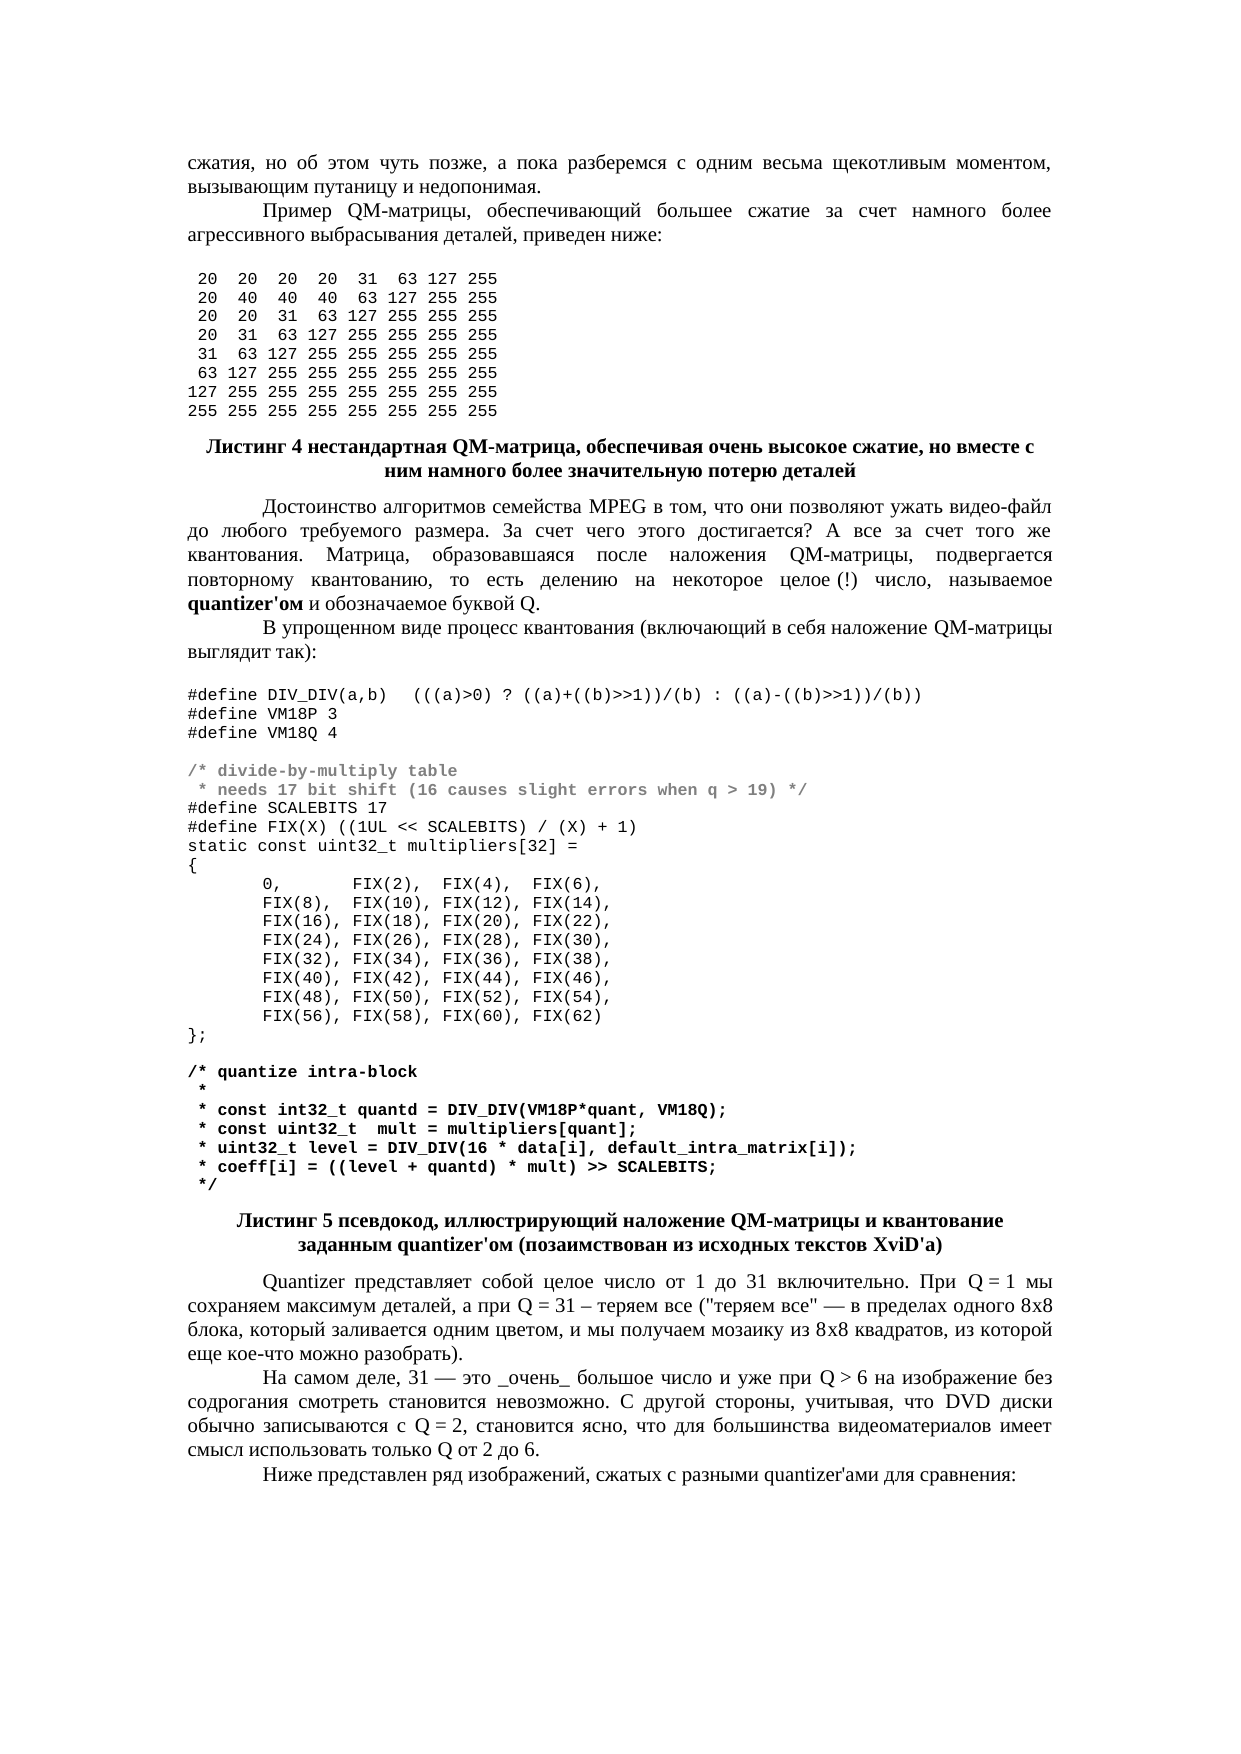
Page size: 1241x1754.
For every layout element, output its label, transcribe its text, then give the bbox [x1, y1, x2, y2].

text 127 255 255 255 255 255 255 255 [187, 383, 1053, 402]
text 255 255 255 255 255 255 255 255 [187, 402, 1053, 421]
text #define DIV_DIV(a,b) (((a)>0) ? ((a)+((b)>>1))/(b) : ((a)-((b)>>1))/(b)) [187, 687, 1053, 706]
text /* divide-by-multiply table [187, 762, 1053, 781]
text * const uint32_t mult = multipliers[quant]; [187, 1120, 1053, 1139]
text Листинг 5 псевдокод, иллюстрирующий наложение QM-матрицы и квантование заданным quantizer'ом (позаимствован из исходных текстов XviD'а) [187, 1208, 1053, 1256]
text FIX(40), FIX(42), FIX(44), FIX(46), [187, 969, 1053, 988]
text * coeff[i] = ((level + quantd) * mult) >> SCALEBITS; [187, 1158, 1053, 1177]
text #define SCALEBITS 17 [187, 800, 1053, 819]
text FIX(8), FIX(10), FIX(12), FIX(14), [187, 894, 1053, 913]
text 20 20 31 63 127 255 255 255 [187, 308, 1053, 327]
text Пример QM-матрицы, обеспечивающий большее сжатие за счет намного более агрессивного выбрасывания деталей, приведен ниже: [187, 198, 1053, 246]
text FIX(24), FIX(26), FIX(28), FIX(30), [187, 932, 1053, 951]
text * [187, 1083, 1053, 1102]
text }; [187, 1026, 1053, 1045]
text FIX(16), FIX(18), FIX(20), FIX(22), [187, 913, 1053, 932]
text */ [187, 1177, 1053, 1196]
text 31 63 127 255 255 255 255 255 [187, 346, 1053, 364]
text * needs 17 bit shift (16 causes slight errors when q > 19) */ [187, 781, 1053, 800]
text FIX(56), FIX(58), FIX(60), FIX(62) [187, 1007, 1053, 1026]
text 20 31 63 127 255 255 255 255 [187, 327, 1053, 346]
text 63 127 255 255 255 255 255 255 [187, 364, 1053, 383]
text Quantizer представляет собой целое число от 1 до 31 включительно. При Q = 1 мы сохраняем максимум деталей, а при Q = 31 – теряем все ("теряем все" — в пределах одного 8x8 блока, который заливается одним цветом, и мы получаем мозаику из 8x8 квадратов, из которой еще кое-что можно разобрать). [187, 1269, 1053, 1365]
text Листинг 4 нестандартная QM-матрица, обеспечивая очень высокое сжатие, но вместе с ним намного более значительную потерю деталей [187, 434, 1053, 482]
text #define VM18P 3 [187, 706, 1053, 724]
text * const int32_t quantd = DIV_DIV(VM18P*quant, VM18Q); [187, 1102, 1053, 1120]
text На самом деле, 31 — это _очень_ большое число и уже при Q > 6 на изображение без содрогания смотреть становится невозможно. С другой стороны, учитывая, что DVD диски обычно записываются с Q = 2, становится ясно, что для большинства видеоматериалов имеет смысл использовать только Q от 2 до 6. [187, 1365, 1053, 1461]
text 20 40 40 40 63 127 255 255 [187, 289, 1053, 308]
text { [187, 856, 1053, 875]
text сжатия, но об этом чуть позже, а пока разберемся с одним весьма щекотливым моментом, вызывающим путаницу и недопонимая. [187, 150, 1053, 198]
text /* quantize intra-block [187, 1064, 1053, 1083]
text Достоинство алгоритмов семейства MPEG в том, что они позволяют ужать видео-файл до любого требуемого размера. За счет чего этого достигается? А все за счет того же квантования. Матрица, образовавшаяся после наложения QM-матрицы, подвергается повторному квантованию, то есть делению на некоторое целое (!) число, называемое quantizer'ом и обозначаемое буквой Q. [187, 494, 1053, 614]
text #define VM18Q 4 [187, 724, 1053, 743]
text Ниже представлен ряд изображений, сжатых с разными quantizer'ами для сравнения: [187, 1461, 1053, 1486]
text FIX(48), FIX(50), FIX(52), FIX(54), [187, 988, 1053, 1007]
text В упрощенном виде процесс квантования (включающий в себя наложение QM-матрицы выглядит так): [187, 614, 1053, 663]
text * uint32_t level = DIV_DIV(16 * data[i], default_intra_matrix[i]); [187, 1139, 1053, 1158]
text 0, FIX(2), FIX(4), FIX(6), [187, 875, 1053, 894]
text FIX(32), FIX(34), FIX(36), FIX(38), [187, 951, 1053, 969]
text #define FIX(X) ((1UL << SCALEBITS) / (X) + 1) [187, 819, 1053, 838]
text 20 20 20 20 31 63 127 255 [187, 270, 1053, 289]
text static const uint32_t multipliers[32] = [187, 838, 1053, 856]
